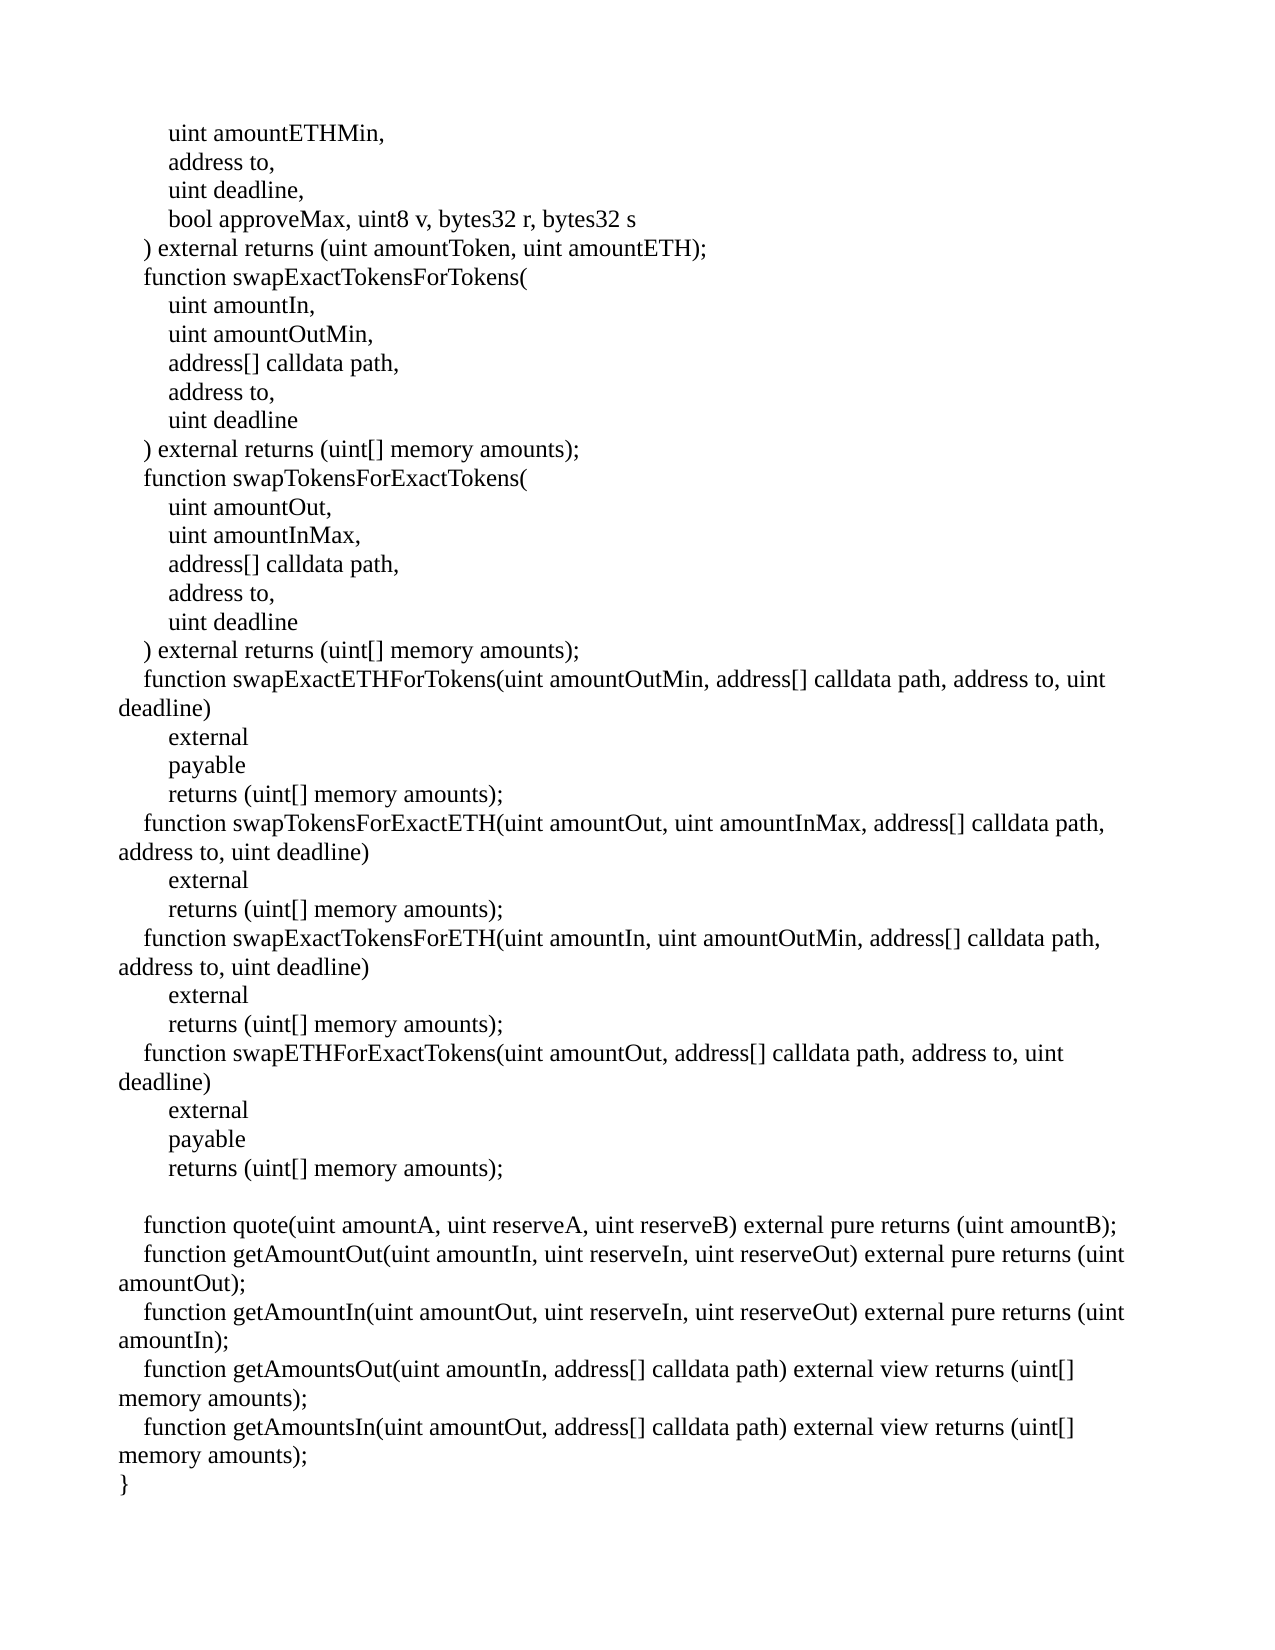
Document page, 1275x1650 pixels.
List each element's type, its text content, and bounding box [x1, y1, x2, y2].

text uint amountETHMin, address to, uint deadline, bool approveMax, uint8 v, bytes32 r, bytes32 s ) external returns (uint amountToken, uint amountETH); function swapExactTokensForTokens( uint amountIn, uint amountOutMin, address[] calldata path, address to, uint deadline ) external returns (uint[] memory amounts); function swapTokensForExactTokens( uint amountOut, uint amountInMax, address[] calldata path, address to, uint deadline ) external returns (uint[] memory amounts); function swapExactETHForTokens(uint amountOutMin, address[] calldata path, address to, uint deadline) external payable returns (uint[] memory amounts); function swapTokensForExactETH(uint amountOut, uint amountInMax, address[] calldata path, address to, uint deadline) external returns (uint[] memory amounts); function swapExactTokensForETH(uint amountIn, uint amountOutMin, address[] calldata path, address to, uint deadline) external returns (uint[] memory amounts); function swapETHForExactTokens(uint amountOut, address[] calldata path, address to, uint deadline) external payable returns (uint[] memory amounts); function quote(uint amountA, uint reserveA, uint reserveB) external pure returns (uint amountB); function getAmountOut(uint amountIn, uint reserveIn, uint reserveOut) external pure returns (uint amountOut); function getAmountIn(uint amountOut, uint reserveIn, uint reserveOut) external pure returns (uint amountIn); function getAmountsOut(uint amountIn, address[] calldata path) external view returns (uint[] memory amounts); function getAmountsIn(uint amountOut, address[] calldata path) external view returns (uint[] memory amounts); } [118, 118, 1157, 1527]
